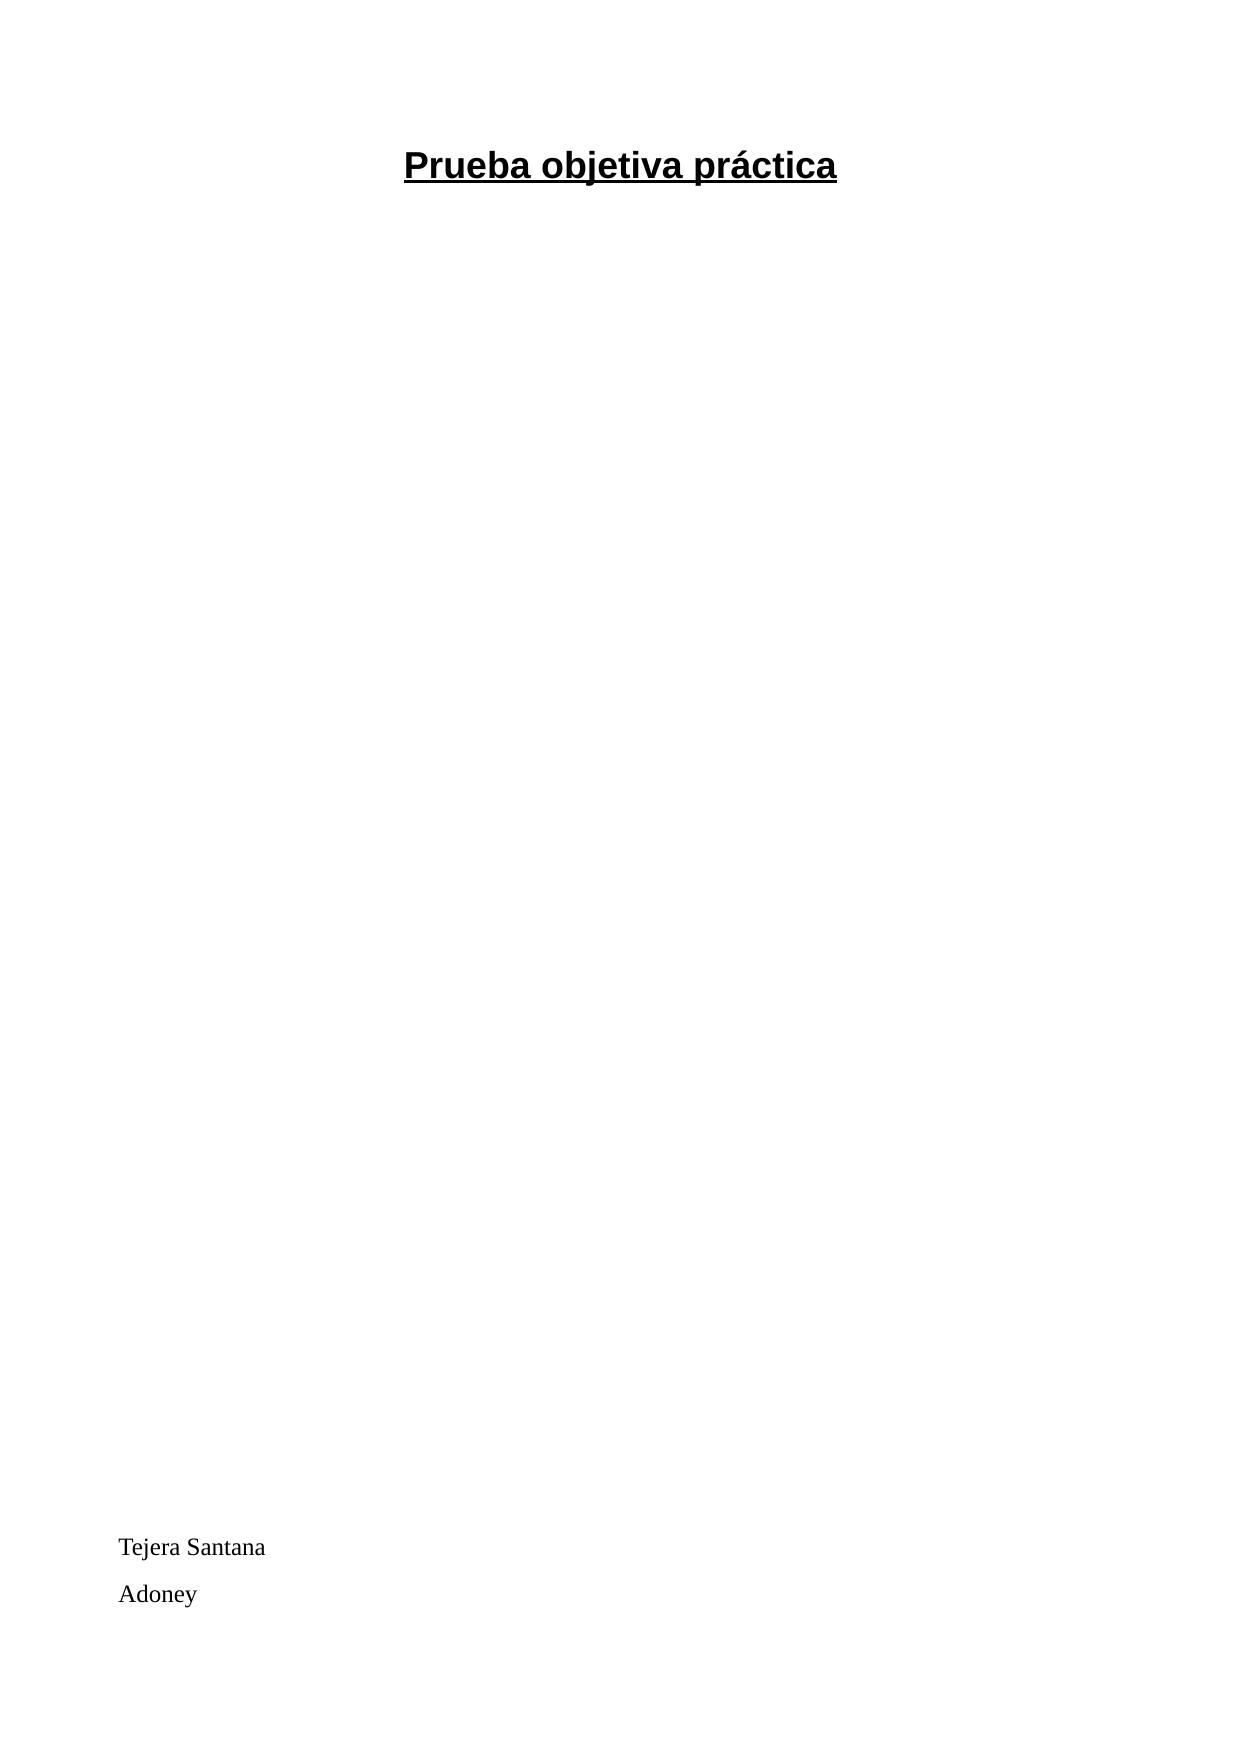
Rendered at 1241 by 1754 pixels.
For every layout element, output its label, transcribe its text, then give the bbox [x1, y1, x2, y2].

text Tejera Santana [118, 1532, 1122, 1560]
text Adoney [118, 1579, 1122, 1608]
subtitle Prueba objetiva práctica [118, 143, 1122, 186]
